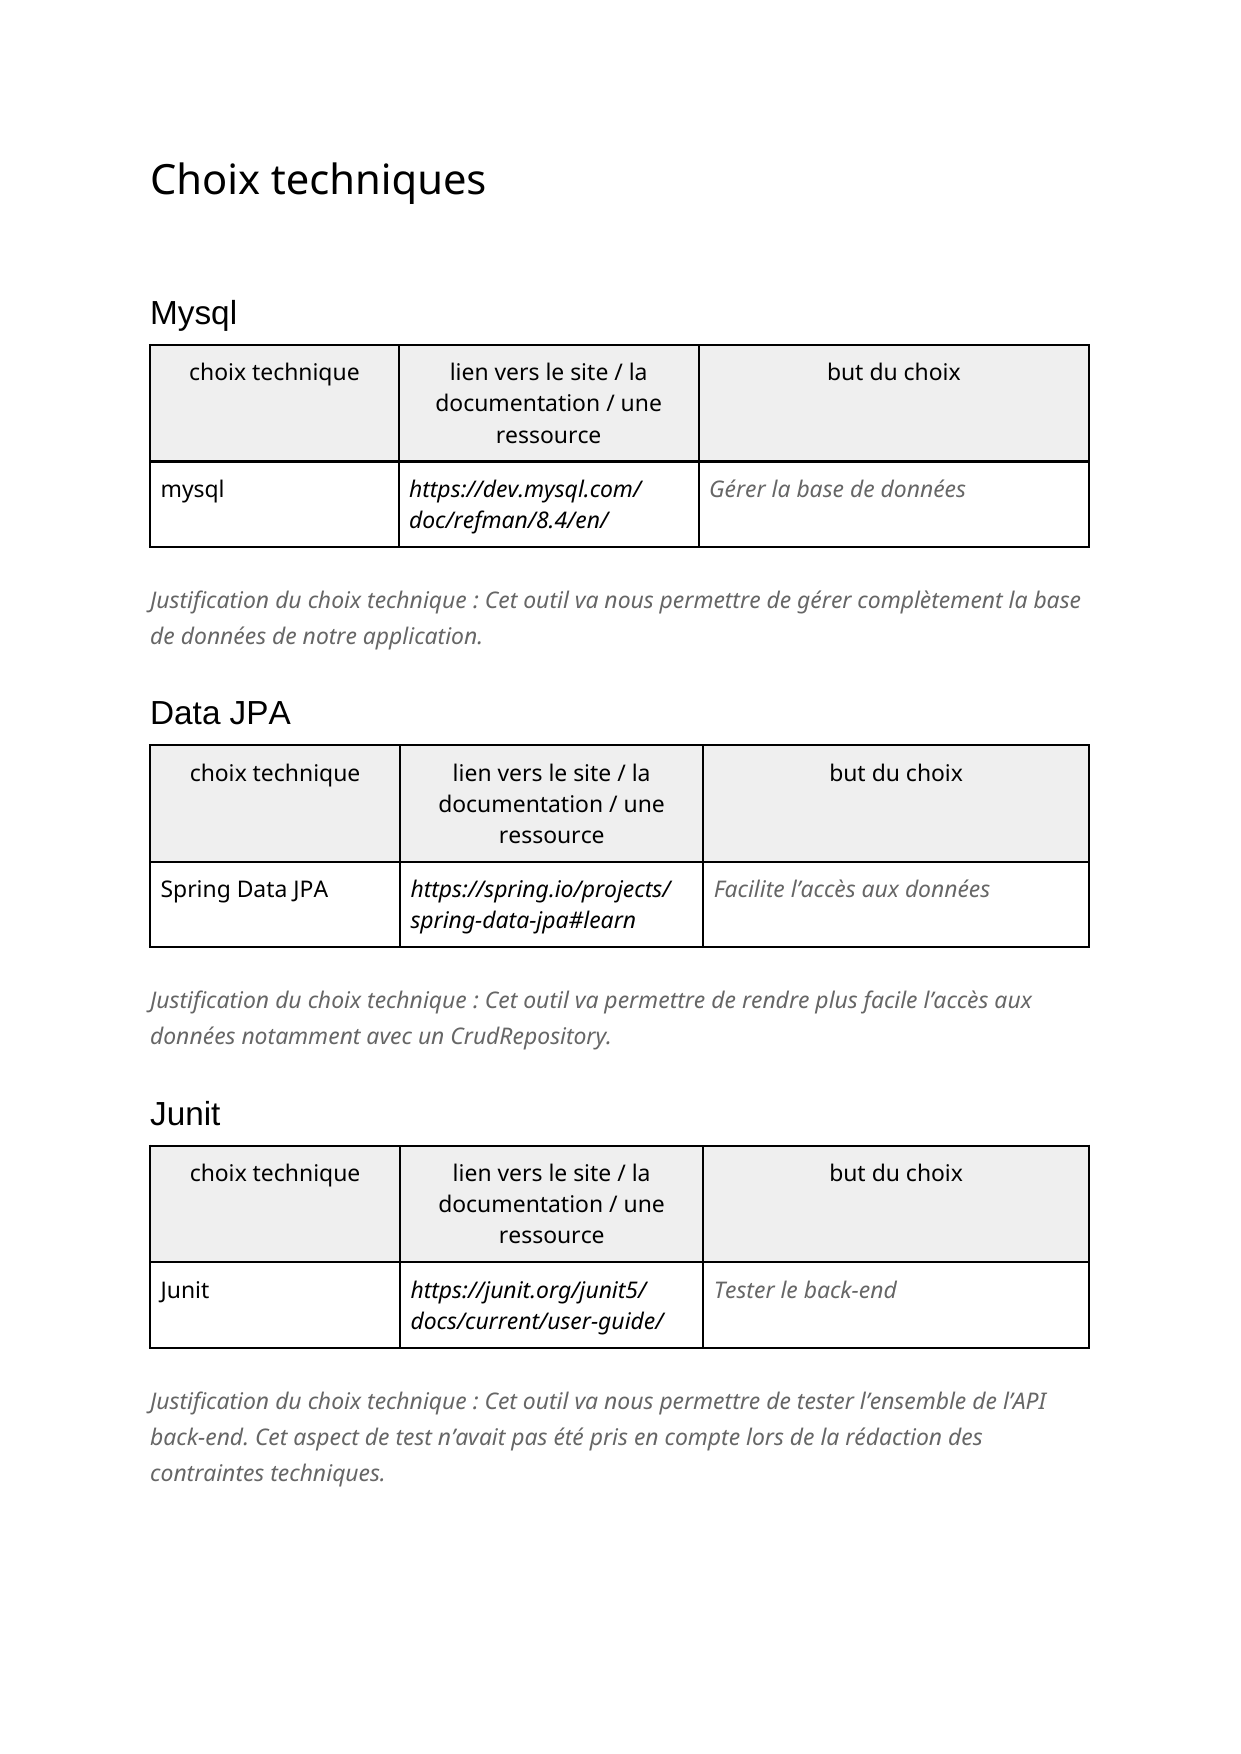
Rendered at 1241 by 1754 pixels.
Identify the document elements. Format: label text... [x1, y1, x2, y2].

table_cell https://dev.mysql.com/doc/refman/8.4/en/ [400, 463, 698, 546]
table_cell Facilite l’accès aux données [704, 863, 1088, 946]
table_cell https://junit.org/junit5/docs/current/user-guide/ [401, 1263, 702, 1347]
table_header lien vers le site / la documentation / une ressource [401, 746, 702, 861]
subtitle Mysql [150, 293, 1090, 331]
table_header choix technique [151, 746, 399, 861]
table_header lien vers le site / la documentation / une ressource [401, 1147, 702, 1261]
text Justification du choix technique : Cet outil va nous permettre de gérer complètement la base de données de notre application. [150, 584, 1090, 651]
text Justification du choix technique : Cet outil va nous permettre de tester l’ensemble de l’API back-end. Cet aspect de test n’avait pas été pris en compte lors de la rédaction des contraintes techniques. [150, 1384, 1090, 1488]
table_cell https://spring.io/projects/spring-data-jpa#learn [401, 863, 702, 946]
subtitle Data JPA [150, 693, 1090, 732]
subtitle Choix techniques [150, 150, 1090, 207]
table_header but du choix [704, 1147, 1088, 1261]
table_header lien vers le site / la documentation / une ressource [400, 346, 698, 460]
table_cell mysql [151, 463, 398, 546]
text Justification du choix technique : Cet outil va permettre de rendre plus facile l’accès aux données notamment avec un CrudRepository. [150, 984, 1090, 1051]
subtitle Junit [150, 1093, 1090, 1132]
table_header choix technique [151, 346, 398, 460]
table_header but du choix [704, 746, 1088, 861]
table_cell Gérer la base de données [700, 463, 1088, 546]
table_cell Spring Data JPA [151, 863, 399, 946]
table_header choix technique [151, 1147, 399, 1261]
table_header but du choix [700, 346, 1088, 460]
table_cell Junit [151, 1263, 399, 1347]
table_cell Tester le back-end [704, 1263, 1088, 1347]
